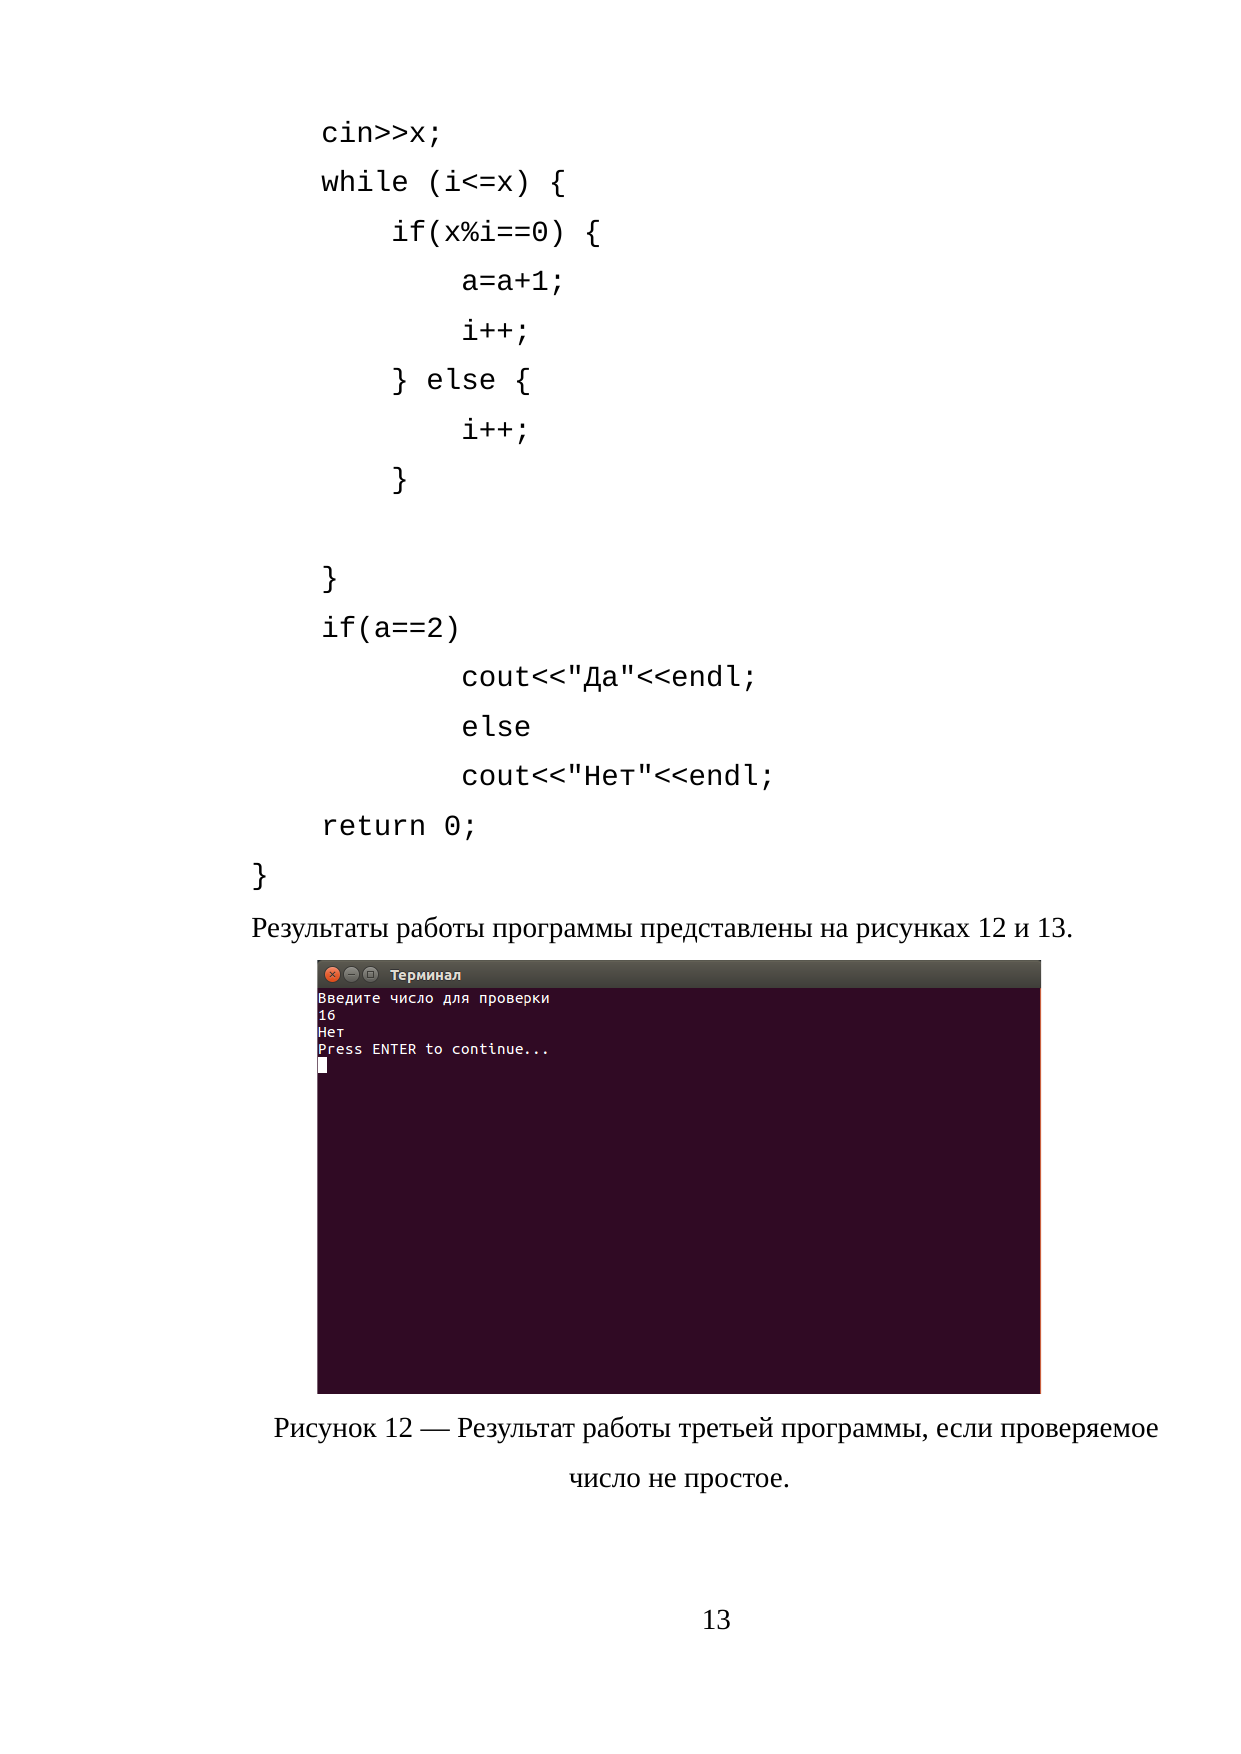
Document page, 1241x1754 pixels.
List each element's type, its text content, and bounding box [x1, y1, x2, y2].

text cout<<"Да"<<endl; [177, 662, 1181, 695]
text cout<<"Нет"<<endl; [177, 761, 1181, 794]
text Результаты работы программы представлены на рисунках 12 и 13. [177, 910, 1181, 943]
text i++; [177, 316, 1181, 349]
text } [177, 464, 1181, 497]
text else [177, 712, 1181, 745]
text cin>>x; [177, 118, 1181, 151]
text } [177, 563, 1181, 596]
text a=a+1; [177, 267, 1181, 299]
text while (i<=x) { [177, 168, 1181, 201]
text i++; [177, 415, 1181, 448]
text if(a==2) [177, 613, 1181, 646]
text return 0; [177, 811, 1181, 844]
text Рисунок 12 — Результат работы третьей программы, если проверяемое число не простое. [177, 960, 1181, 1494]
picture [317, 960, 1042, 1394]
text if(x%i==0) { [177, 217, 1181, 250]
text } [177, 860, 1181, 893]
text } else { [177, 366, 1181, 398]
